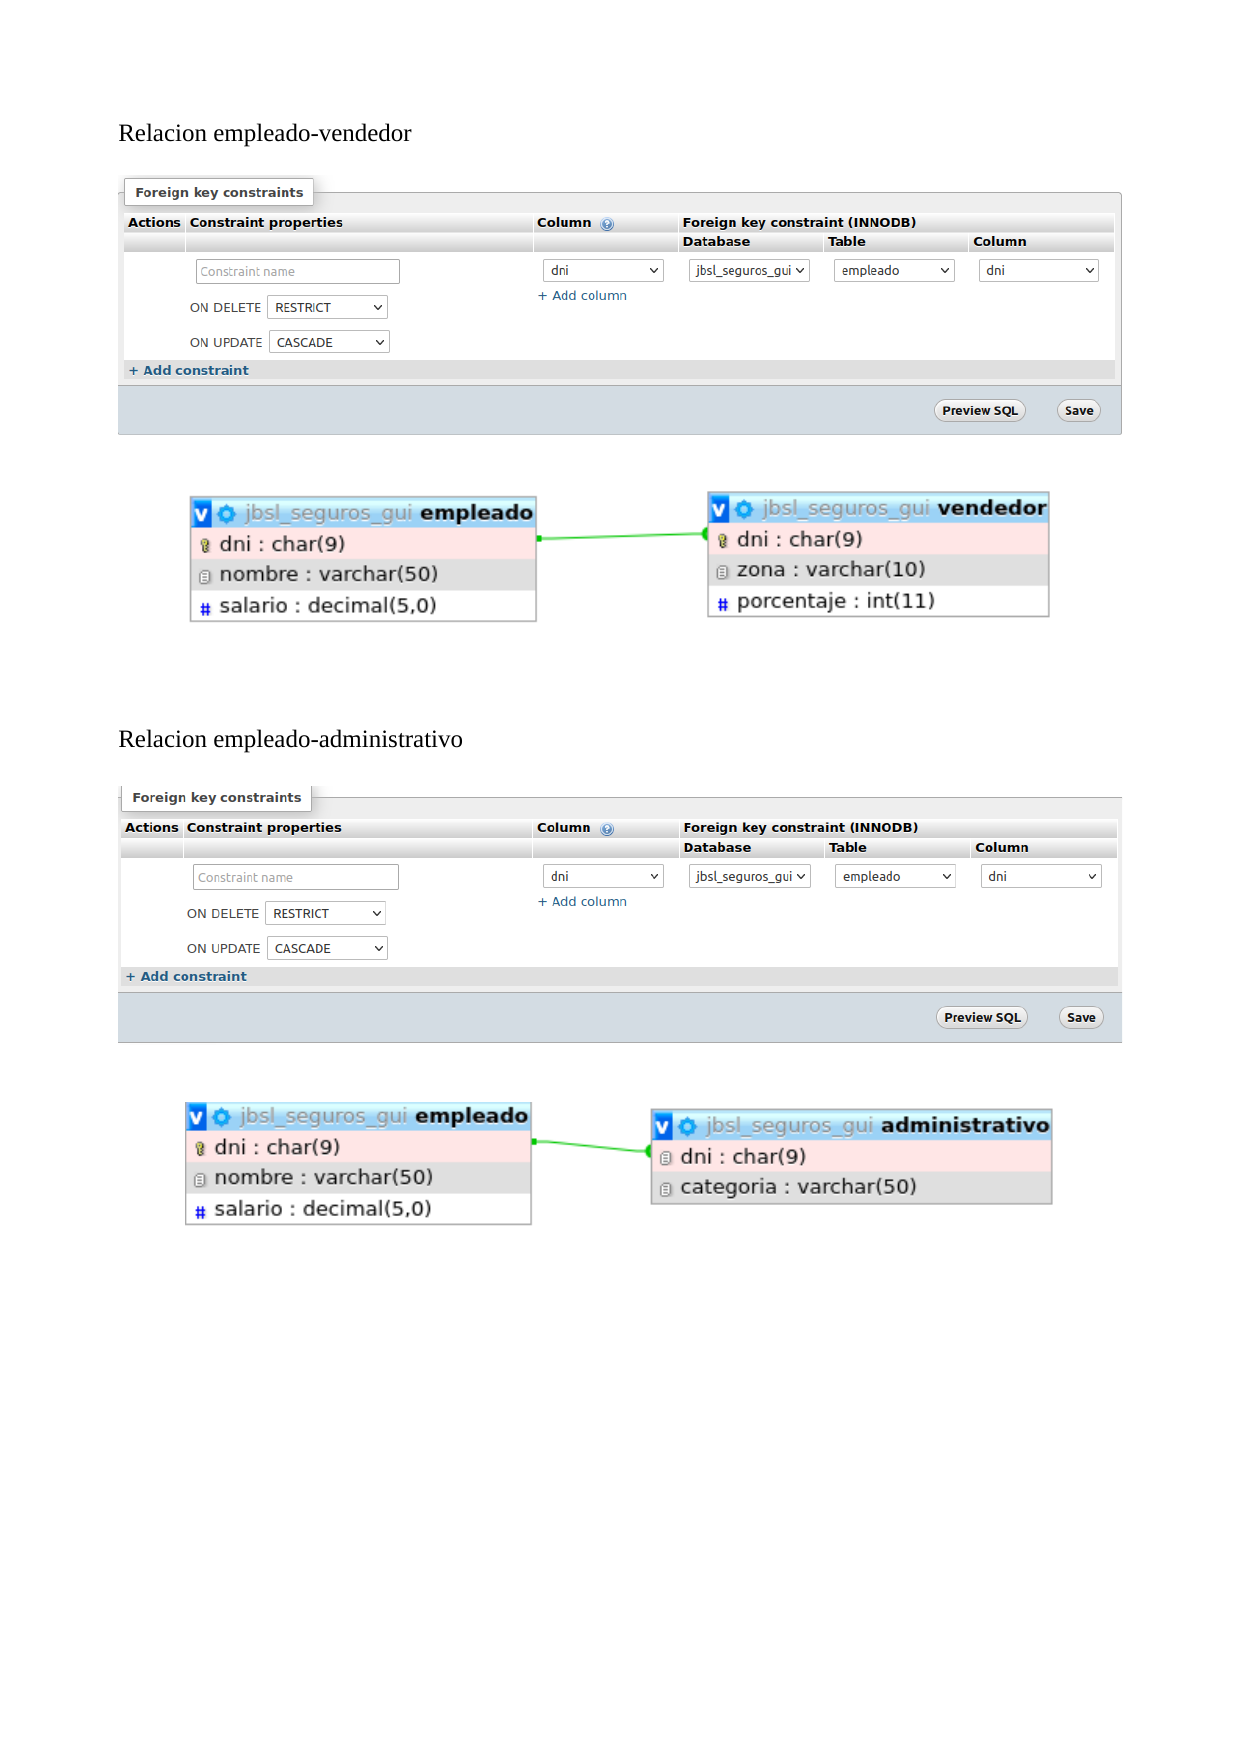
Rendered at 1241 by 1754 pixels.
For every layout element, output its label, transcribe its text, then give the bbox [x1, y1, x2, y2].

picture [185, 1102, 1056, 1227]
text Relacion empleado-administrativo [118, 724, 1122, 752]
picture [118, 786, 1123, 1045]
picture [176, 479, 1064, 638]
text Relacion empleado-vendedor [118, 118, 1122, 147]
picture [118, 175, 1123, 435]
